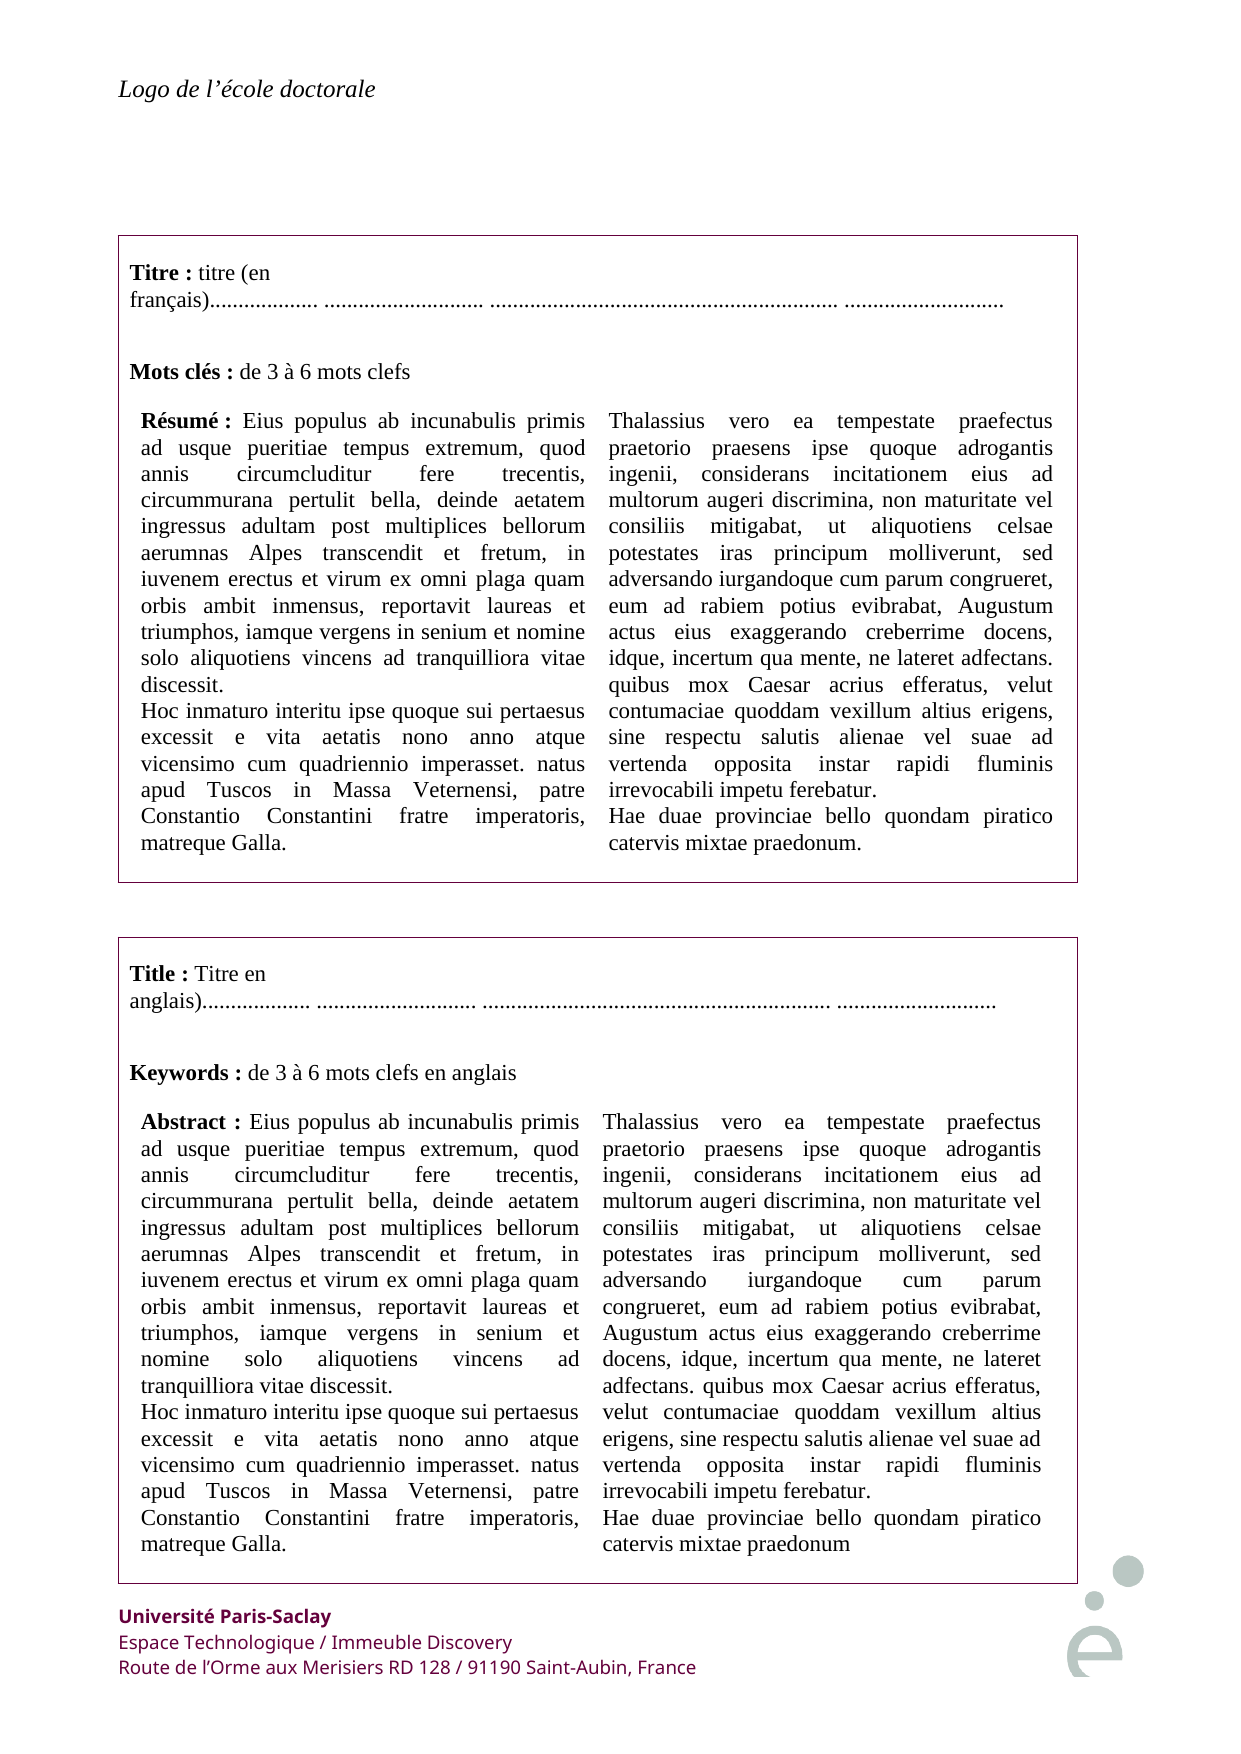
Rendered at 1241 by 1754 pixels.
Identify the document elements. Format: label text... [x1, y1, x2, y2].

table_header Titre : titre (en français)................... ............................ ............................................................. ............................ Mots clés : de 3 à 6 mots clefs [119, 236, 1077, 882]
table_header Thalassius vero ea tempestate praefectus praetorio praesens ipse quoque adrogantis ingenii, considerans incitationem eius ad multorum augeri discrimina, non maturitate vel consiliis mitigabat, ut aliquotiens celsae potestates iras principum molliverunt, sed adversando iurgandoque cum parum congrueret, eum ad rabiem potius evibrabat, Augustum actus eius exaggerando creberrime docens, idque, incertum qua mente, ne lateret adfectans. quibus mox Caesar acrius efferatus, velut contumaciae quoddam vexillum altius erigens, sine respectu salutis alienae vel suae ad vertenda opposita instar rapidi fluminis irrevocabili impetu ferebatur. Hae duae provinciae bello quondam piratico catervis mixtae praedonum [591, 1108, 1053, 1583]
table_header Title : Titre en anglais)................... ............................ ............................................................. ............................ Keywords : de 3 à 6 mots clefs en anglais [119, 938, 1077, 1583]
table_header Résumé : Eius populus ab incunabulis primis ad usque pueritiae tempus extremum, quod annis circumcluditur fere trecentis, circummurana pertulit bella, deinde aetatem ingressus adultam post multiplices bellorum aerumnas Alpes transcendit et fretum, in iuvenem erectus et virum ex omni plaga quam orbis ambit inmensus, reportavit laureas et triumphos, iamque vergens in senium et nomine solo aliquotiens vincens ad tranquilliora vitae discessit. Hoc inmaturo interitu ipse quoque sui pertaesus excessit e vita aetatis nono anno atque vicensimo cum quadriennio imperasset. natus apud Tuscos in Massa Veternensi, patre Constantio Constantini fratre imperatoris, matreque Galla. [129, 407, 597, 882]
table_header Thalassius vero ea tempestate praefectus praetorio praesens ipse quoque adrogantis ingenii, considerans incitationem eius ad multorum augeri discrimina, non maturitate vel consiliis mitigabat, ut aliquotiens celsae potestates iras principum molliverunt, sed adversando iurgandoque cum parum congrueret, eum ad rabiem potius evibrabat, Augustum actus eius exaggerando creberrime docens, idque, incertum qua mente, ne lateret adfectans. quibus mox Caesar acrius efferatus, velut contumaciae quoddam vexillum altius erigens, sine respectu salutis alienae vel suae ad vertenda opposita instar rapidi fluminis irrevocabili impetu ferebatur. Hae duae provinciae bello quondam piratico catervis mixtae praedonum. [597, 407, 1065, 882]
text Logo de l’école doctorale [118, 74, 1122, 103]
table_header Abstract : Eius populus ab incunabulis primis ad usque pueritiae tempus extremum, quod annis circumcluditur fere trecentis, circummurana pertulit bella, deinde aetatem ingressus adultam post multiplices bellorum aerumnas Alpes transcendit et fretum, in iuvenem erectus et virum ex omni plaga quam orbis ambit inmensus, reportavit laureas et triumphos, iamque vergens in senium et nomine solo aliquotiens vincens ad tranquilliora vitae discessit. Hoc inmaturo interitu ipse quoque sui pertaesus excessit e vita aetatis nono anno atque vicensimo cum quadriennio imperasset. natus apud Tuscos in Massa Veternensi, patre Constantio Constantini fratre imperatoris, matreque Galla. [129, 1108, 591, 1583]
